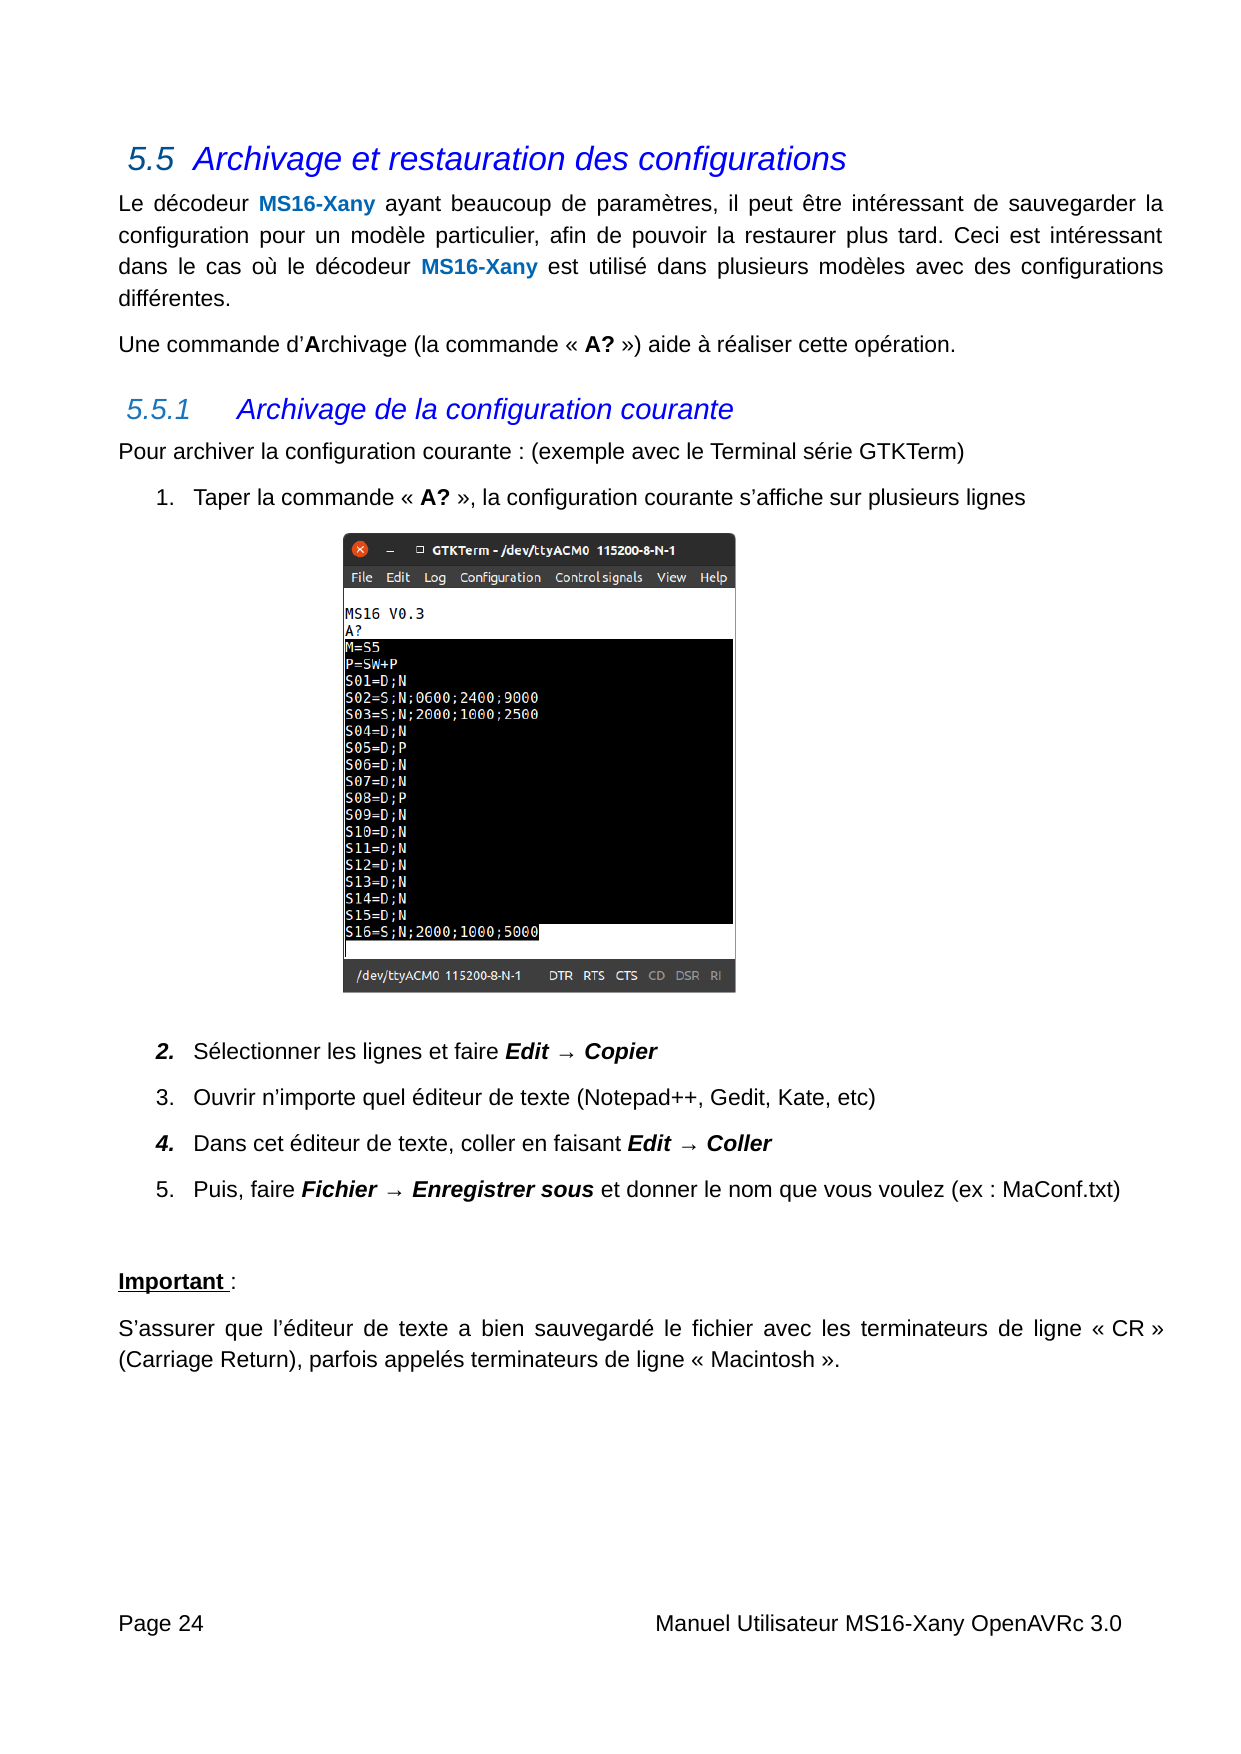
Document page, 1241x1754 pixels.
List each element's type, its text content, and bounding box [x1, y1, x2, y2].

subtitle Archivage et restauration des configurations [118, 139, 1164, 178]
list Sélectionner les lignes et faire Edit → Copier [156, 1038, 1164, 1064]
list Taper la commande « A? », la configuration courante s’affiche sur plusieurs lignes [156, 484, 1164, 510]
text S’assurer que l’éditeur de texte a bien sauvegardé le fichier avec les terminateurs de ligne « CR » (Carriage Return), parfois appelés terminateurs de ligne « Macintosh ». [118, 1314, 1164, 1372]
list Ouvrir n’importe quel éditeur de texte (Notepad++, Gedit, Kate, etc) [156, 1084, 1164, 1110]
list Dans cet éditeur de texte, coller en faisant Edit → Coller [156, 1130, 1164, 1156]
text Important : [118, 1268, 1164, 1295]
text Une commande d’Archivage (la commande « A? ») aide à réaliser cette opération. [118, 331, 1164, 357]
text Pour archiver la configuration courante : (exemple avec le Terminal série GTKTerm) [118, 438, 1164, 464]
subtitle Archivage de la configuration courante [118, 392, 1164, 425]
text Le décodeur MS16-Xany ayant beaucoup de paramètres, il peut être intéressant de sauvegarder la configuration pour un modèle particulier, afin de pouvoir la restaurer plus tard. Ceci est intéressant dans le cas où le décodeur MS16-Xany est utilisé dans plusieurs modèles avec des configurations différentes. [118, 190, 1164, 311]
picture [335, 526, 743, 1000]
list Puis, faire Fichier → Enregistrer sous et donner le nom que vous voulez (ex : MaConf.txt) [156, 1176, 1164, 1202]
